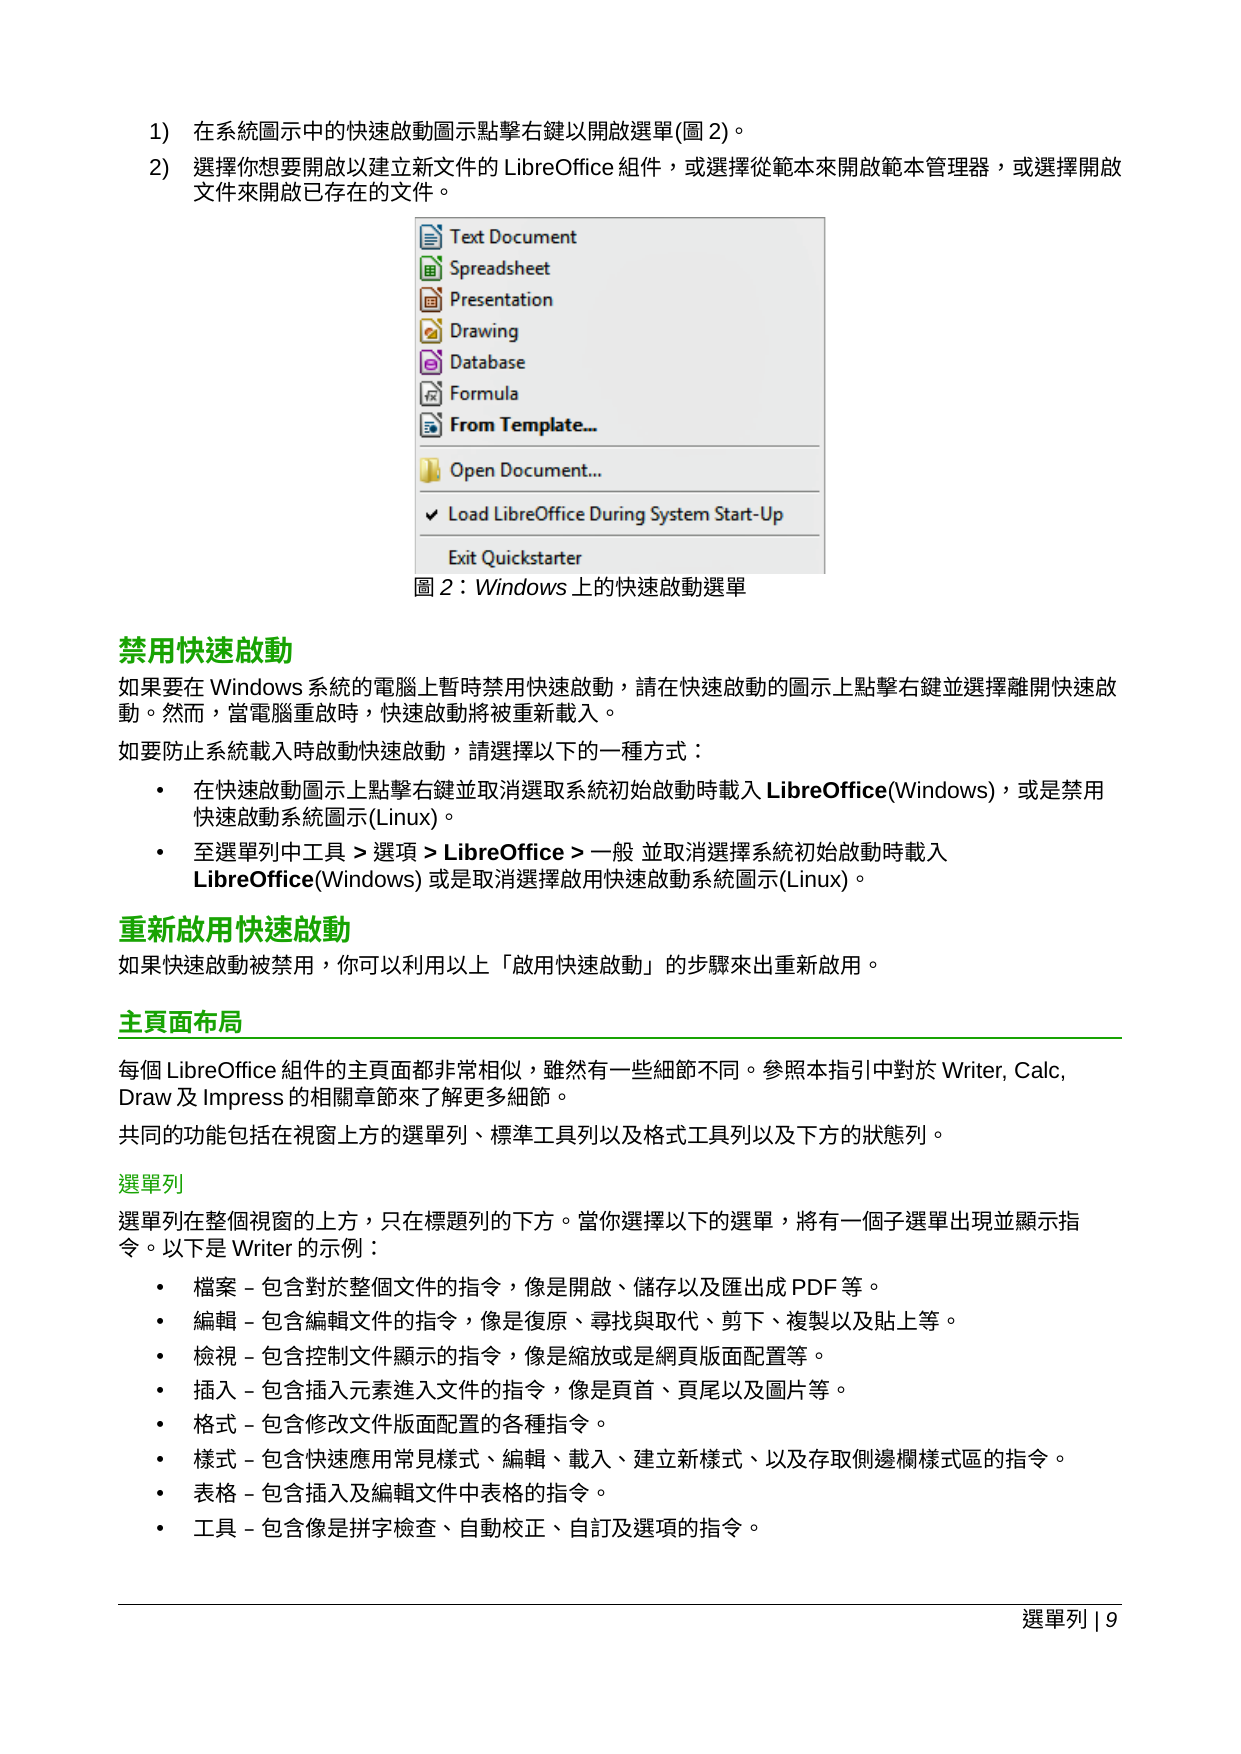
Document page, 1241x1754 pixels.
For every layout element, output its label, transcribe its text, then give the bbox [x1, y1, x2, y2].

text 選單列在整個視窗的上方，只在標題列的下方。當你選擇以下的選單，將有一個子選單出現並顯示指令。以下是Writer的示例： [118, 1209, 1122, 1261]
subtitle 禁用快速啟動 [118, 634, 1122, 668]
text 如果要在Windows系統的電腦上暫時禁用快速啟動，請在快速啟動的圖示上點擊右鍵並選擇離開快速啟動。然而，當電腦重啟時，快速啟動將被重新載入。 [118, 674, 1122, 726]
text 如果快速啟動被禁用，你可以利用以上「啟用快速啟動」的步驟來出重新啟用。 [118, 953, 1122, 978]
list 表格 – 包含插入及編輯文件中表格的指令。 [156, 1481, 1122, 1507]
text 如要防止系統載入時啟動快速啟動，請選擇以下的一種方式： [118, 739, 1122, 764]
list 至選單列中工具 > 選項 > LibreOffice > 一般 並取消選擇系統初始啟動時載入LibreOffice(Windows) 或是取消選擇啟用快速啟動系統圖示(Linux)。 [156, 839, 1122, 892]
list 選擇你想要開啟以建立新文件的LibreOffice組件，或選擇從範本來開啟範本管理器，或選擇開啟文件來開啟已存在的文件。 [169, 154, 1122, 206]
subtitle 選單列 [118, 1172, 1122, 1197]
text 每個LibreOffice組件的主頁面都非常相似，雖然有一些細節不同。參照本指引中對於Writer, Calc, Draw及Impress的相關章節來了解更多細節。 [118, 1057, 1122, 1110]
text 共同的功能包括在視窗上方的選單列、標準工具列以及格式工具列以及下方的狀態列。 [118, 1123, 1122, 1148]
list 樣式 – 包含快速應用常見樣式、編輯、載入、建立新樣式、以及存取側邊欄樣式區的指令。 [156, 1447, 1122, 1472]
list 在快速啟動圖示上點擊右鍵並取消選取系統初始啟動時載入LibreOffice(Windows)，或是禁用快速啟動系統圖示(Linux)。 [156, 777, 1122, 830]
list 檔案 – 包含對於整個文件的指令，像是開啟、儲存以及匯出成PDF等。 [156, 1274, 1122, 1301]
list 檢視 – 包含控制文件顯示的指令，像是縮放或是網頁版面配置等。 [156, 1344, 1122, 1369]
list 工具 – 包含像是拼字檢查、自動校正、自訂及選項的指令。 [156, 1516, 1122, 1541]
picture [414, 217, 826, 574]
list 格式 – 包含修改文件版面配置的各種指令。 [156, 1413, 1122, 1438]
list 編輯 – 包含編輯文件的指令，像是復原、尋找與取代、剪下、複製以及貼上等。 [156, 1309, 1122, 1335]
subtitle 主頁面布局 [118, 1008, 1122, 1037]
list 插入 – 包含插入元素進入文件的指令，像是頁首、頁尾以及圖片等。 [156, 1378, 1122, 1404]
subtitle 重新啟用快速啟動 [118, 913, 1122, 947]
list 在系統圖示中的快速啟動圖示點擊右鍵以開啟選單(圖2)。 [169, 118, 1122, 145]
text 圖2：Windows上的快速啟動選單 [413, 218, 827, 601]
